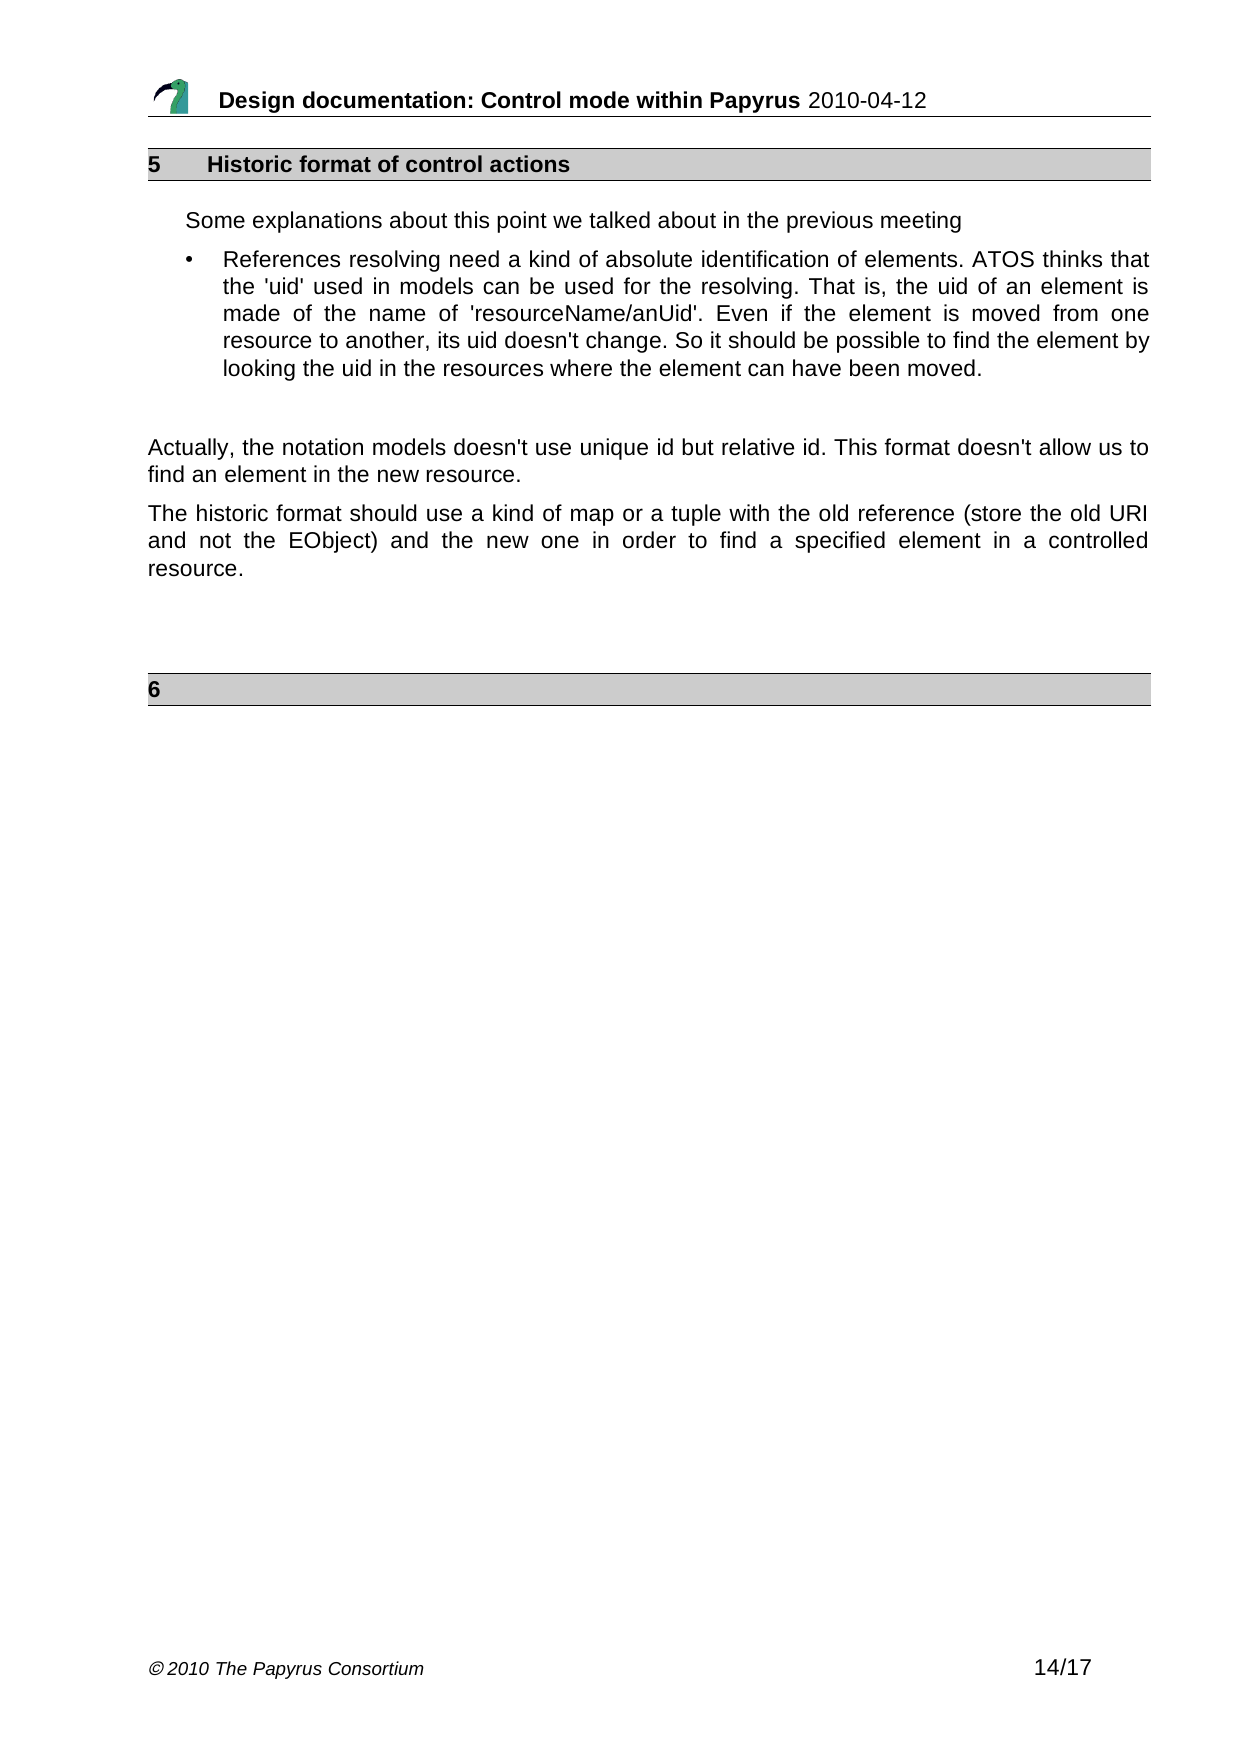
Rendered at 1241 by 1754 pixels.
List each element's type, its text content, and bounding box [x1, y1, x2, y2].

list References resolving need a kind of absolute identification of elements. ATOS thinks that the 'uid' used in models can be used for the resolving. That is, the uid of an element is made of the name of 'resourceName/anUid'. Even if the element is moved from one resource to another, its uid doesn't change. So it should be possible to find the element by looking the uid in the resources where the element can have been moved. [185, 246, 1151, 381]
picture [153, 79, 189, 114]
text The historic format should use a kind of map or a tuple with the old reference (store the old URI and not the EObject) and the new one in order to find a specified element in a controlled resource. [148, 500, 1151, 581]
subtitle Historic format of control actions [148, 149, 1151, 180]
